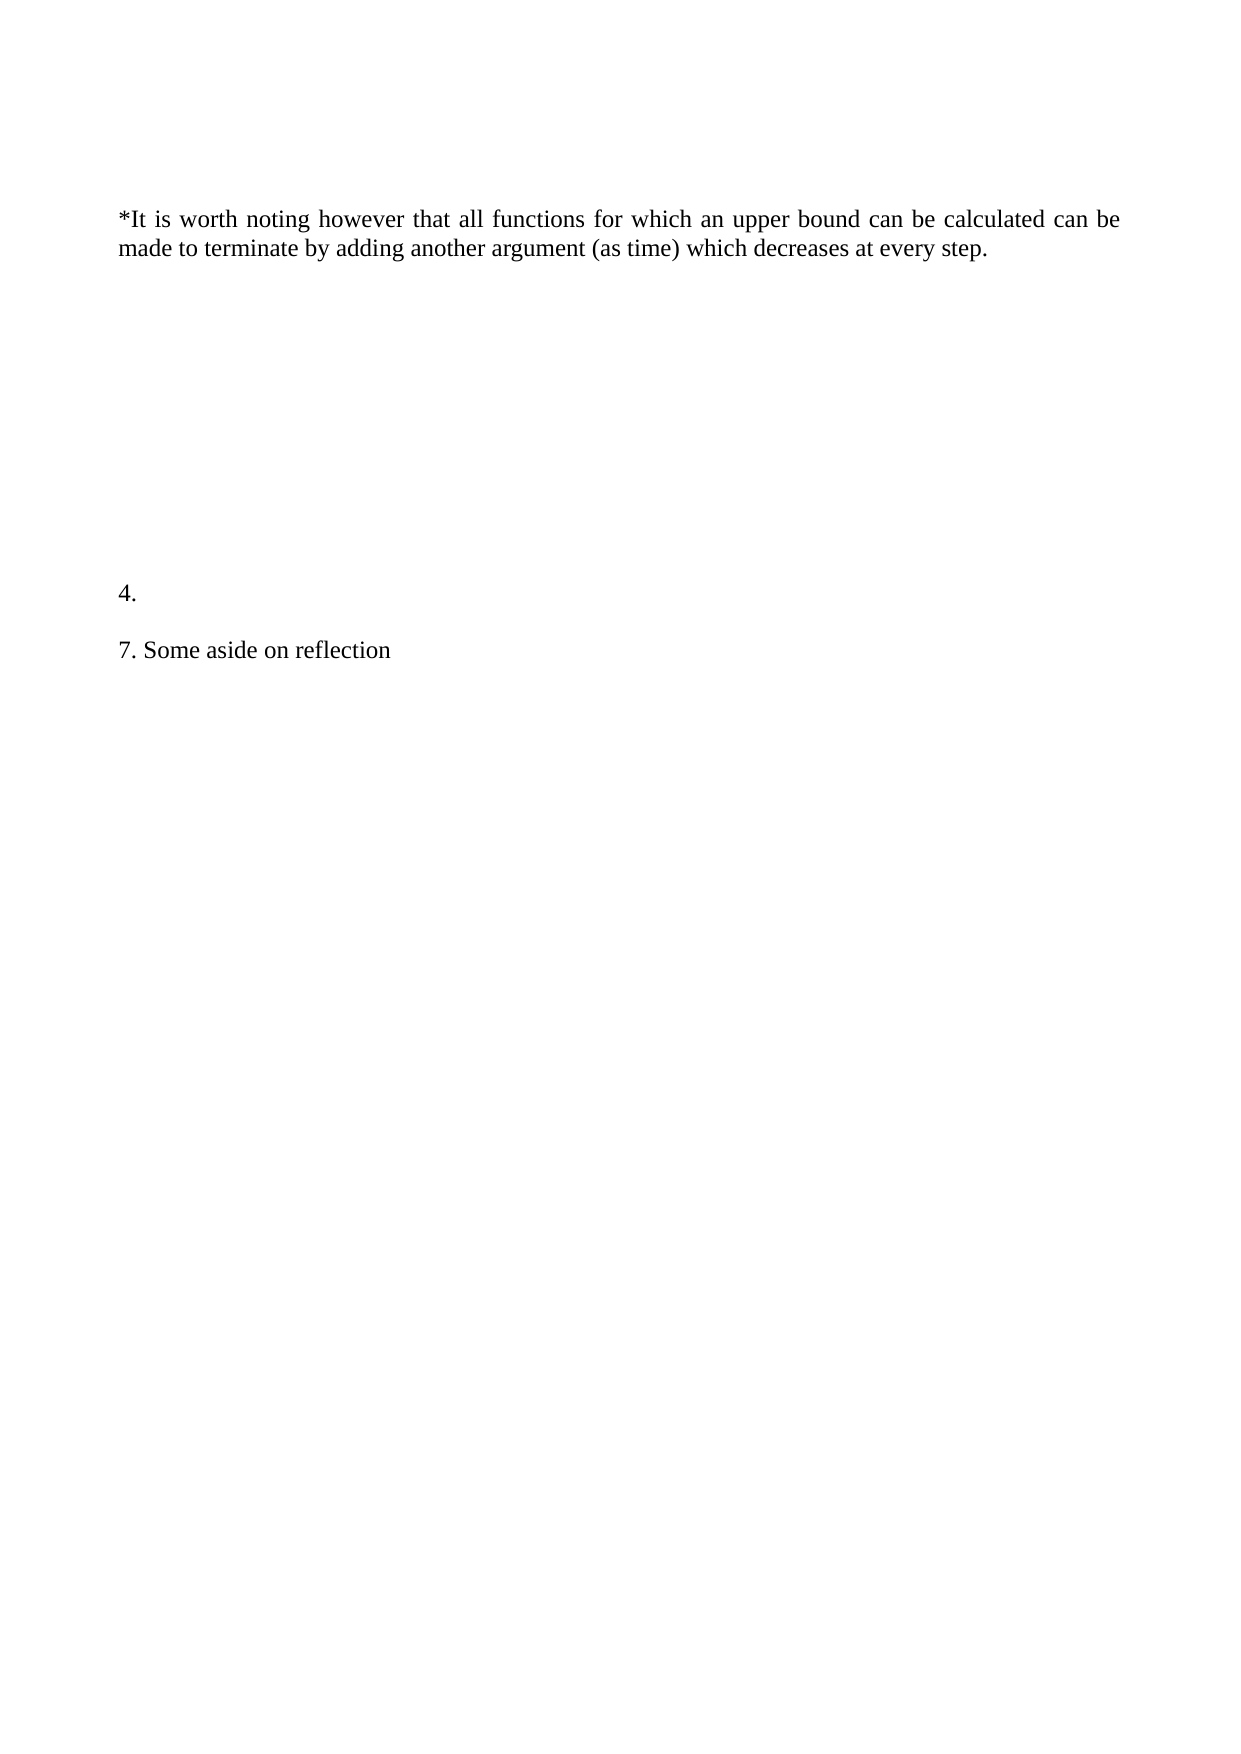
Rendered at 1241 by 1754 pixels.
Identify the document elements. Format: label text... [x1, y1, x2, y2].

text 4. [118, 578, 1122, 607]
text 7. Some aside on reflection [118, 636, 1122, 664]
text *It is worth noting however that all functions for which an upper bound can be calculated can be made to terminate by adding another argument (as time) which decreases at every step. [118, 204, 1122, 262]
